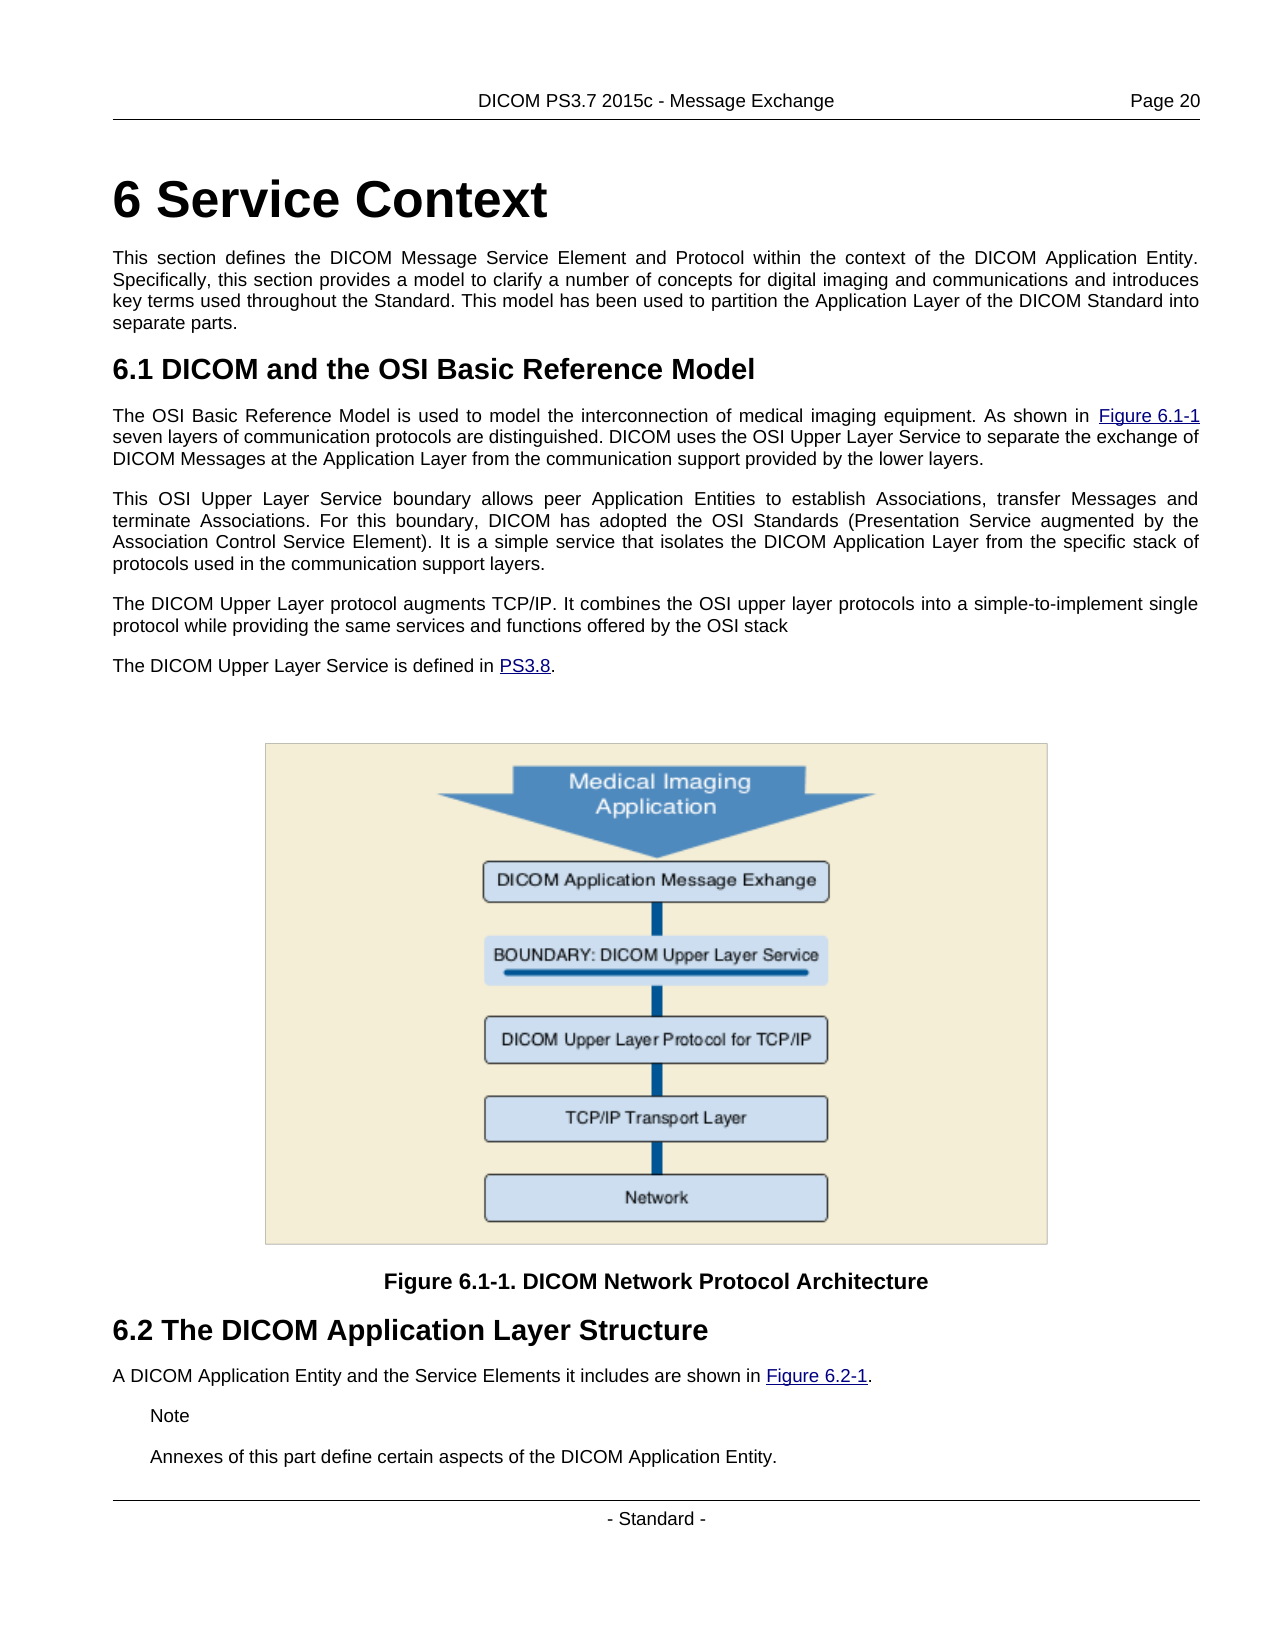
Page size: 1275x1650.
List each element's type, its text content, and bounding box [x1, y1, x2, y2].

text 6.1 DICOM and the OSI Basic Reference Model [112, 352, 1200, 386]
picture [264, 742, 1049, 1246]
text Note [150, 1405, 1162, 1427]
text A DICOM Application Entity and the Service Elements it includes are shown in Figure 6.2-1. [112, 1365, 1200, 1387]
text Annexes of this part define certain aspects of the DICOM Application Entity. [150, 1446, 1162, 1467]
text The DICOM Upper Layer protocol augments TCP/IP. It combines the OSI upper layer protocols into a simple-to-implement single protocol while providing the same services and functions offered by the OSI stack [112, 593, 1200, 636]
text This section defines the DICOM Message Service Element and Protocol within the context of the DICOM Application Entity. Specifically, this section provides a model to clarify a number of concepts for digital imaging and communications and introduces key terms used throughout the Standard. This model has been used to partition the Application Layer of the DICOM Standard into separate parts. [112, 247, 1200, 333]
text 6 Service Context [112, 169, 1200, 228]
text The OSI Basic Reference Model is used to model the interconnection of medical imaging equipment. As shown in Figure 6.1-1 seven layers of communication protocols are distinguished. DICOM uses the OSI Upper Layer Service to separate the exchange of DICOM Messages at the Application Layer from the communication support provided by the lower layers. [112, 404, 1200, 469]
text Figure 6.1-1. DICOM Network Protocol Architecture [112, 1268, 1200, 1294]
text The DICOM Upper Layer Service is defined in PS3.8. [112, 655, 1200, 676]
text 6.2 The DICOM Application Layer Structure [112, 1313, 1200, 1346]
text This OSI Upper Layer Service boundary allows peer Application Entities to establish Associations, transfer Messages and terminate Associations. For this boundary, DICOM has adopted the OSI Standards (Presentation Service augmented by the Association Control Service Element). It is a simple service that isolates the DICOM Application Layer from the specific stack of protocols used in the communication support layers. [112, 488, 1200, 574]
